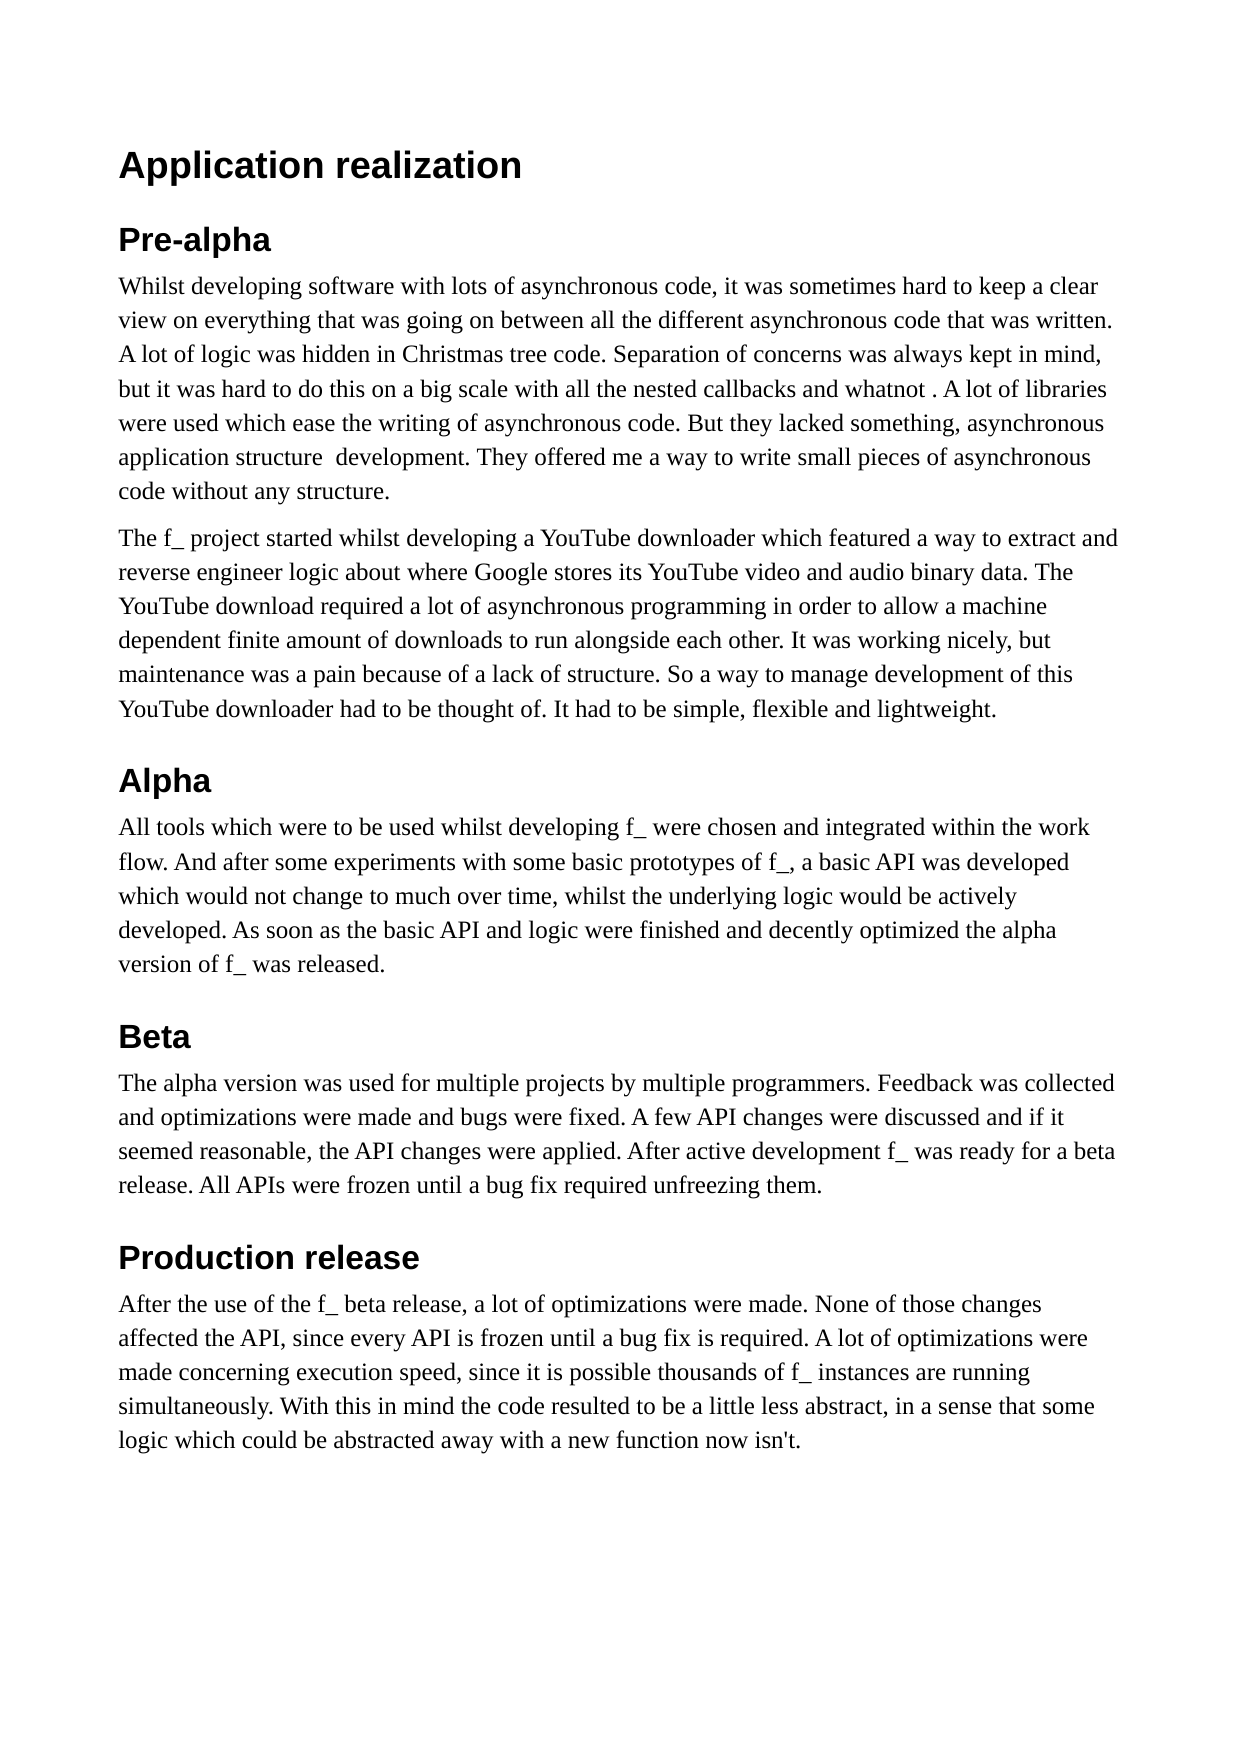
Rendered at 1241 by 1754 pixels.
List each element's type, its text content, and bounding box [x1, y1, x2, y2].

text The alpha version was used for multiple projects by multiple programmers. Feedback was collected and optimizations were made and bugs were fixed. A few API changes were discussed and if it seemed reasonable, the API changes were applied. After active development f_ was ready for a beta release. All APIs were frozen until a bug fix required unfreezing them. [118, 1068, 1122, 1199]
subtitle Alpha [118, 761, 1122, 800]
subtitle Production release [118, 1238, 1122, 1276]
text All tools which were to be used whilst developing f_ were chosen and integrated within the work flow. And after some experiments with some basic prototypes of f_, a basic API was developed which would not change to much over time, whilst the underlying logic would be actively developed. As soon as the basic API and logic were finished and decently optimized the alpha version of f_ was released. [118, 812, 1122, 978]
subtitle Application realization [118, 143, 1122, 187]
text The f_ project started whilst developing a YouTube downloader which featured a way to extract and reverse engineer logic about where Google stores its YouTube video and audio binary data. The YouTube download required a lot of asynchronous programming in order to allow a machine dependent finite amount of downloads to run alongside each other. It was working nicely, but maintenance was a pain because of a lack of structure. So a way to manage development of this YouTube downloader had to be thought of. It had to be simple, flexible and lightweight. [118, 523, 1122, 722]
text Whilst developing software with lots of asynchronous code, it was sometimes hard to keep a clear view on everything that was going on between all the different asynchronous code that was written. A lot of logic was hidden in Christmas tree code. Separation of concerns was always kept in mind, but it was hard to do this on a big scale with all the nested callbacks and whatnot . A lot of libraries were used which ease the writing of asynchronous code. But they lacked something, asynchronous application structure development. They offered me a way to write small pieces of asynchronous code without any structure. [118, 271, 1122, 505]
text After the use of the f_ beta release, a lot of optimizations were made. None of those changes affected the API, since every API is frozen until a bug fix is required. A lot of optimizations were made concerning execution speed, since it is possible thousands of f_ instances are running simultaneously. With this in mind the code resulted to be a little less abstract, in a sense that some logic which could be abstracted away with a new function now isn't. [118, 1289, 1122, 1454]
subtitle Beta [118, 1017, 1122, 1055]
subtitle Pre-alpha [118, 220, 1122, 259]
